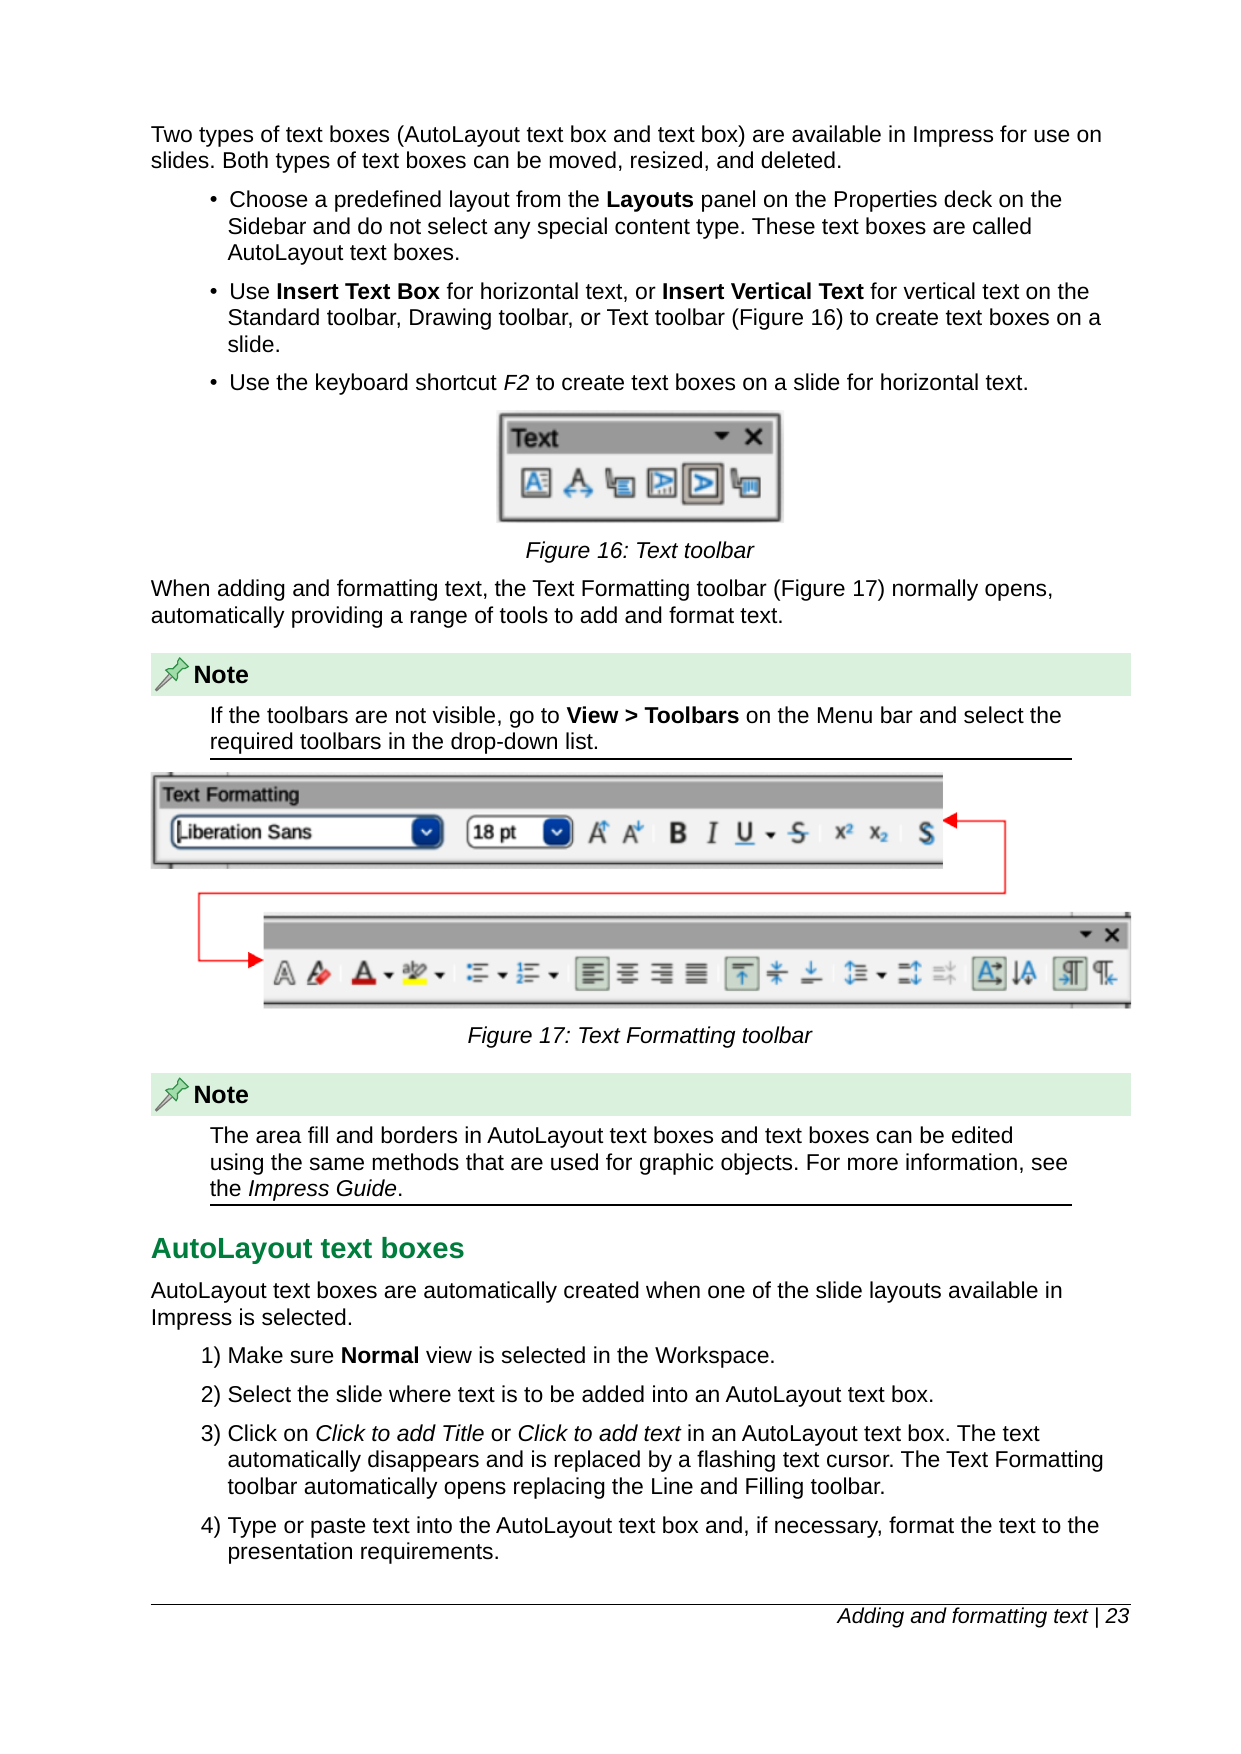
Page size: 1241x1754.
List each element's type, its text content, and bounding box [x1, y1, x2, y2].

list Use the keyboard shortcut F2 to create text boxes on a slide for horizontal text. [209, 369, 1131, 398]
text If the toolbars are not visible, go to View > Toolbars on the Menu bar and select the required toolbars in the drop-down list. [209, 702, 1072, 760]
subtitle AutoLayout text boxes [151, 1231, 1131, 1265]
list Click on Click to add Title or Click to add text in an AutoLayout text box. The text automatically disappears and is replaced by a flashing text cursor. The Text Formatting toolbar automatically opens replacing the Line and Filling toolbar. [227, 1420, 1131, 1499]
list Two types of text boxes (AutoLayout text box and text box) are available in Impress for use on slides. Both types of text boxes can be moved, resized, and deleted. [151, 121, 1131, 174]
text When adding and formatting text, the Text Formatting toolbar (Figure 17) normally opens, automatically providing a range of tools to add and format text. [151, 575, 1131, 628]
picture [150, 772, 1132, 1010]
list Type or paste text into the AutoLayout text box and, if necessary, format the text to the presentation requirements. [227, 1512, 1131, 1564]
list Make sure Normal view is selected in the Workspace. [227, 1342, 1131, 1369]
list Select the slide where text is to be added into an AutoLayout text box. [227, 1381, 1131, 1407]
subtitle Note [151, 1073, 1131, 1116]
text The area fill and borders in AutoLayout text boxes and text boxes can be edited using the same methods that are used for graphic objects. For more information, see the Impress Guide. [209, 1122, 1072, 1206]
list AutoLayout text boxes are automatically created when one of the slide layouts available in Impress is selected. [151, 1277, 1131, 1330]
list Use Insert Text Box for horizontal text, or Insert Vertical Text for vertical text on the Standard toolbar, Drawing toolbar, or Text toolbar (Figure 16) to create text boxes on a slide. [209, 278, 1131, 357]
text Figure 17: Text Formatting toolbar [151, 1022, 1131, 1048]
subtitle Note [151, 653, 1131, 696]
text Figure 16: Text toolbar [496, 537, 785, 563]
picture [496, 410, 786, 525]
list Choose a predefined layout from the Layouts panel on the Properties deck on the Sidebar and do not select any special content type. These text boxes are called AutoLayout text boxes. [209, 186, 1131, 265]
